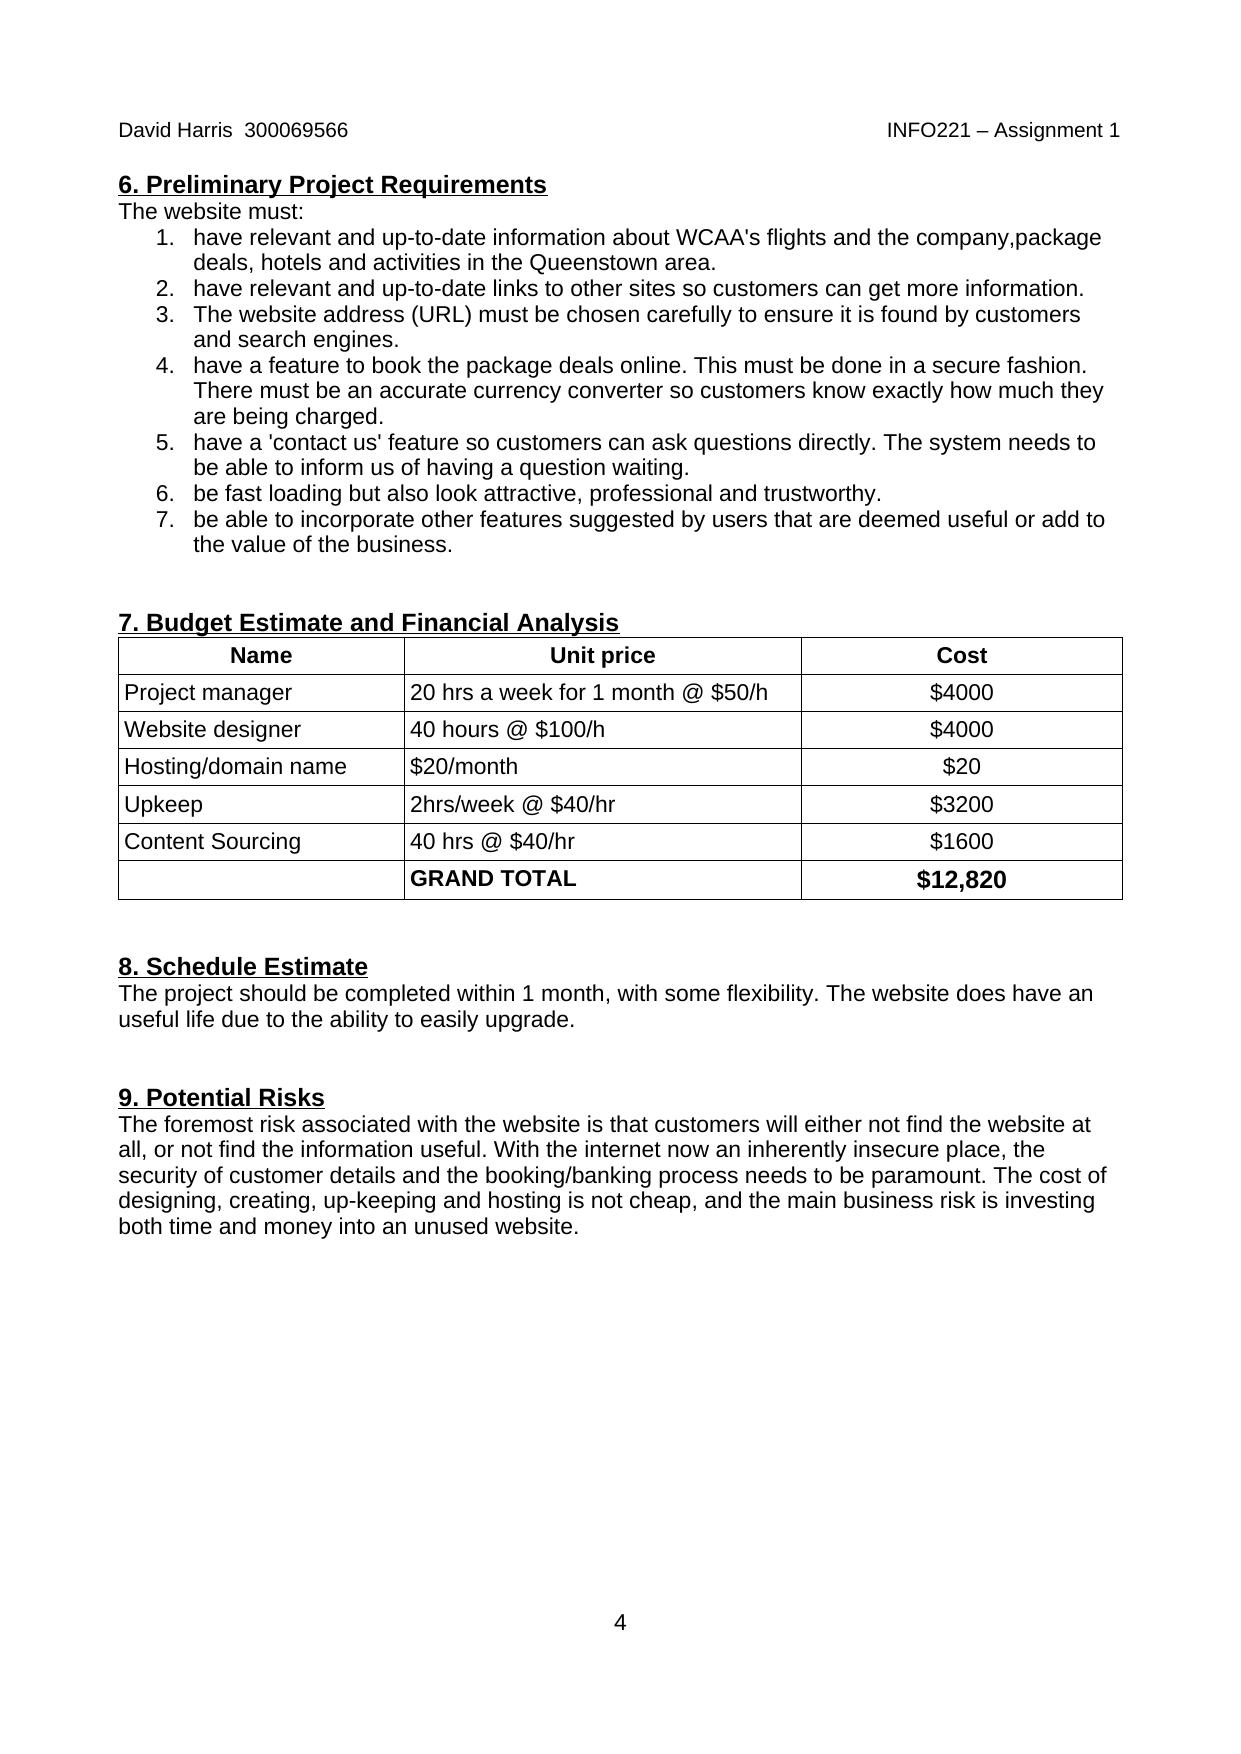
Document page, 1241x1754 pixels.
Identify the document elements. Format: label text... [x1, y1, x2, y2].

table_cell $12,820 [802, 861, 1122, 899]
text both time and money into an unused website. [118, 1214, 1122, 1239]
list be able to incorporate other features suggested by users that are deemed useful or add to the value of the business. [156, 506, 1122, 557]
table_cell Project manager [119, 675, 404, 711]
text security of customer details and the booking/banking process needs to be paramount. The cost of [118, 1162, 1122, 1188]
list The website address (URL) must be chosen carefully to ensure it is found by customers and search engines. [156, 301, 1122, 352]
text 9. Potential Risks [118, 1083, 1122, 1111]
table_header Name [119, 638, 404, 674]
table_cell Upkeep [119, 786, 404, 823]
list have a feature to book the package deals online. This must be done in a secure fashion. There must be an accurate currency converter so customers know exactly how much they are being charged. [156, 352, 1122, 429]
table_cell 20 hrs a week for 1 month @ $50/h [405, 675, 801, 711]
table_cell GRAND TOTAL [405, 861, 801, 899]
table_cell 40 hrs @ $40/hr [405, 824, 801, 860]
table_cell [119, 861, 404, 899]
text all, or not find the information useful. With the internet now an inherently insecure place, the [118, 1137, 1122, 1162]
table_cell $3200 [802, 786, 1122, 823]
list have relevant and up-to-date links to other sites so customers can get more information. [156, 276, 1122, 301]
table_header Unit price [405, 638, 801, 674]
table_header Cost [802, 638, 1122, 674]
table_cell $4000 [802, 675, 1122, 711]
list have a 'contact us' feature so customers can ask questions directly. The system needs to be able to inform us of having a question waiting. [156, 429, 1122, 481]
table_cell 2hrs/week @ $40/hr [405, 786, 801, 823]
table_cell $20 [802, 749, 1122, 785]
list be fast loading but also look attractive, professional and trustworthy. [156, 481, 1122, 506]
text The project should be completed within 1 month, with some flexibility. The website does have an [118, 981, 1122, 1006]
text The foremost risk associated with the website is that customers will either not find the website at [118, 1111, 1122, 1137]
text 6. Preliminary Project Requirements [118, 171, 1122, 199]
table_cell Content Sourcing [119, 824, 404, 860]
text 8. Schedule Estimate [118, 953, 1122, 981]
table_cell Website designer [119, 712, 404, 748]
text 7. Budget Estimate and Financial Analysis [118, 609, 1122, 637]
table_cell 40 hours @ $100/h [405, 712, 801, 748]
table_cell $4000 [802, 712, 1122, 748]
table_cell $20/month [405, 749, 801, 785]
table_cell $1600 [802, 824, 1122, 860]
list have relevant and up-to-date information about WCAA's flights and the company,package deals, hotels and activities in the Queenstown area. [156, 224, 1122, 276]
text designing, creating, up-keeping and hosting is not cheap, and the main business risk is investing [118, 1188, 1122, 1214]
text useful life due to the ability to easily upgrade. [118, 1006, 1122, 1032]
text The website must: [118, 199, 1122, 224]
table_cell Hosting/domain name [119, 749, 404, 785]
